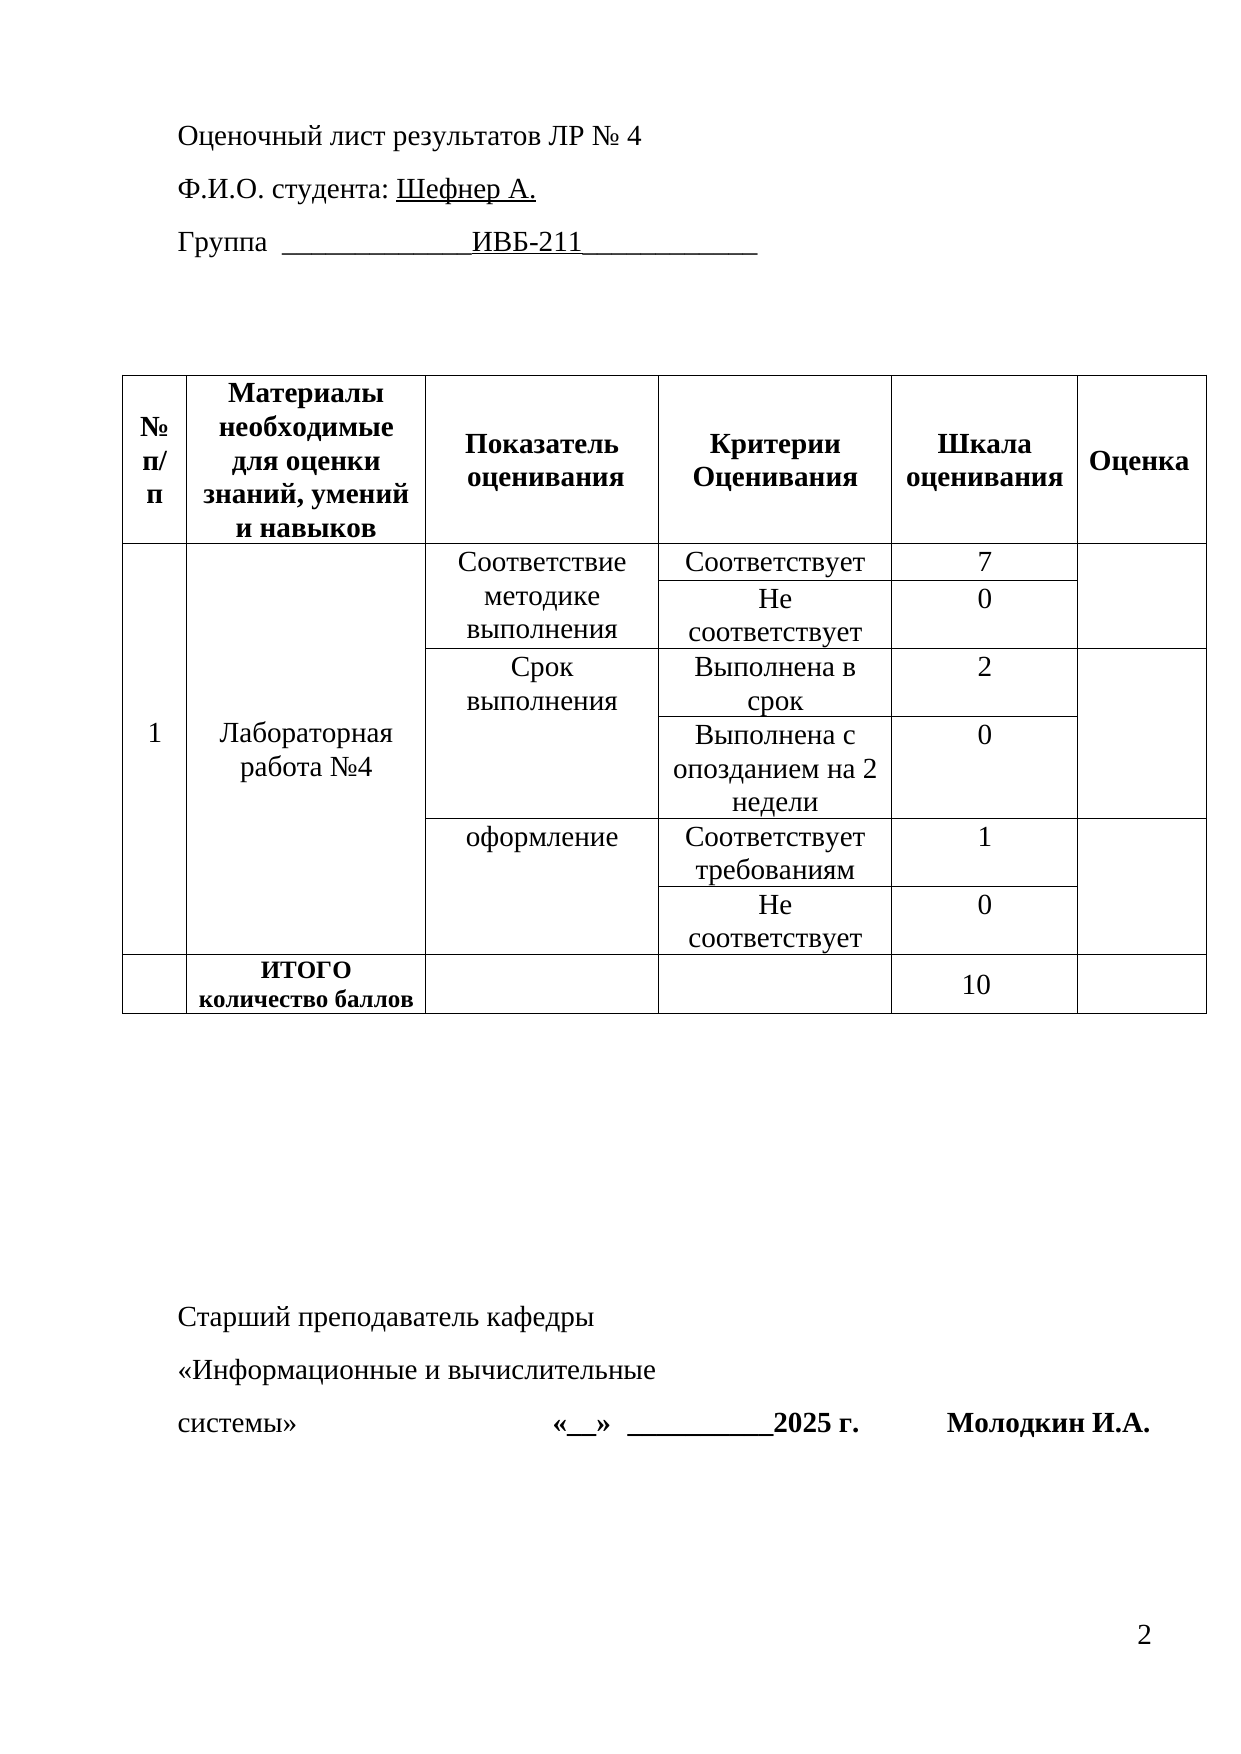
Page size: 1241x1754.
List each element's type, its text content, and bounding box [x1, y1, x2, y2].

text Ф.И.О. студента: Шефнер А. [177, 171, 1152, 204]
table_cell 0 [892, 887, 1077, 954]
table_cell 1 [123, 544, 186, 954]
table_cell Срок выполнения [426, 649, 658, 818]
table_cell оформление [426, 819, 658, 954]
table_cell Соответствует требованиям [659, 819, 891, 886]
table_cell [123, 955, 186, 1013]
table_header Материалы необходимые для оценки знаний, умений и навыков [187, 376, 425, 543]
table_cell 10 [892, 955, 1077, 1013]
table_cell Выполнена в срок [659, 649, 891, 716]
table_header Критерии Оценивания [659, 376, 891, 543]
text системы» «__» __________2025 г. Молодкин И.А. [177, 1405, 1152, 1438]
table_header Шкала оценивания [892, 376, 1077, 543]
table_cell Выполнена с опозданием на 2 недели [659, 717, 891, 818]
table_cell [1078, 544, 1206, 648]
table_cell Соответствие методике выполнения [426, 544, 658, 648]
table_cell Не соответствует [659, 887, 891, 954]
text Группа _____________ИВБ-211____________ [177, 224, 1152, 257]
table_cell 0 [892, 581, 1077, 648]
table_cell [426, 955, 658, 1013]
text «Информационные и вычислительные [177, 1352, 1152, 1386]
table_cell ИТОГО количество баллов [187, 955, 425, 1013]
table_cell 7 [892, 544, 1077, 580]
table_cell [659, 955, 891, 1013]
table_cell 1 [892, 819, 1077, 886]
table_cell 0 [892, 717, 1077, 818]
table_header Показатель оценивания [426, 376, 658, 543]
table_cell [1078, 955, 1206, 1013]
table_cell [1078, 649, 1206, 818]
table_cell Лабораторная работа №4 [187, 544, 425, 954]
table_cell Соответствует [659, 544, 891, 580]
table_cell 2 [892, 649, 1077, 716]
text Оценочный лист результатов ЛР № 4 [177, 118, 1152, 152]
text Старший преподаватель кафедры [177, 1299, 1152, 1333]
table_cell Не соответствует [659, 581, 891, 648]
table_header Оценка [1078, 376, 1206, 543]
table_header № п/п [123, 376, 186, 543]
table_cell [1078, 819, 1206, 954]
